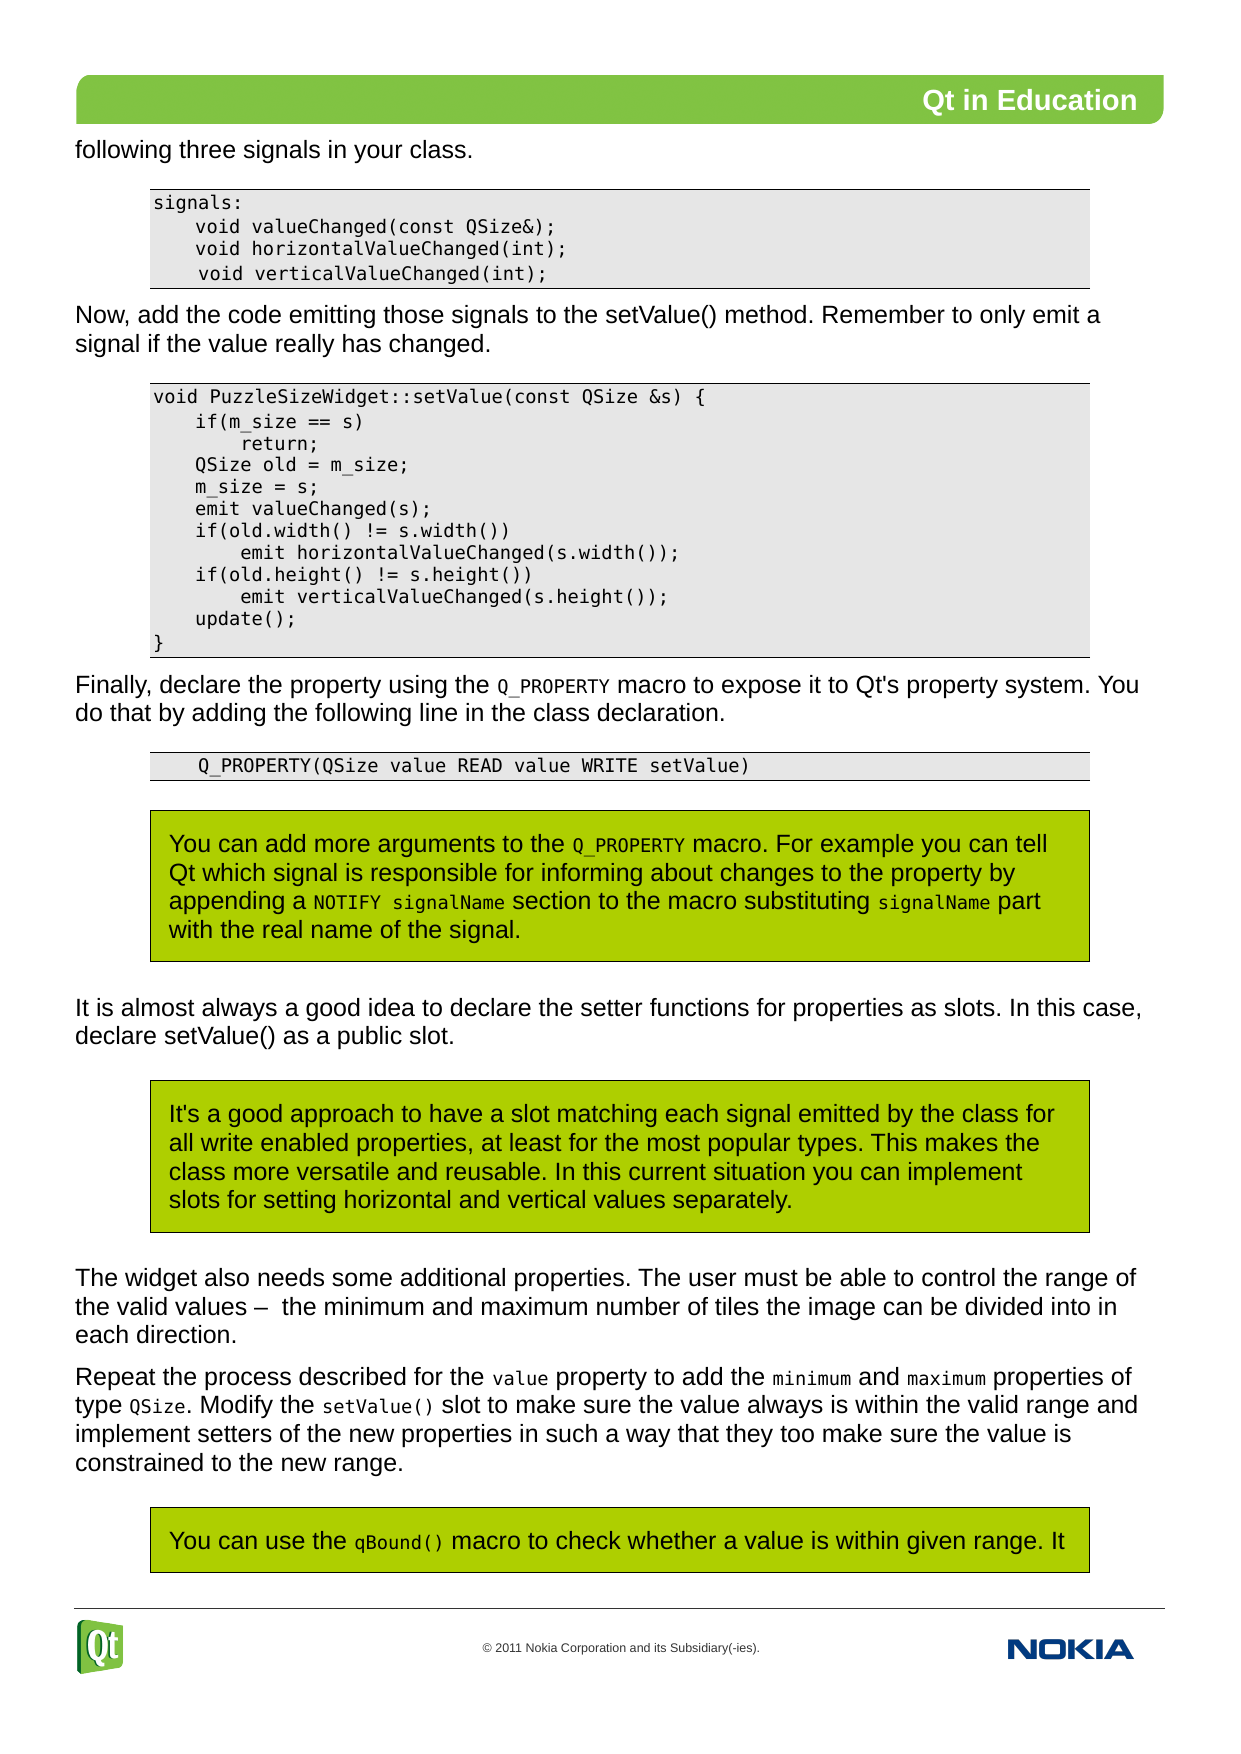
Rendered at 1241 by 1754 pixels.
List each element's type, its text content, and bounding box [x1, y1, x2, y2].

text m_size = s; [150, 476, 1090, 498]
text void horizontalValueChanged(int); [150, 238, 1090, 260]
text void valueChanged(const QSize&); [150, 216, 1090, 238]
text It's a good approach to have a slot matching each signal emitted by the class for all write enabled properties, at least for the most popular types. This makes the class more versatile and reusable. In this current situation you can implement slots for setting horizontal and vertical values separately. [151, 1081, 1089, 1232]
text Repeat the process described for the value property to add the minimum and maximum properties of type QSize. Modify the setValue() slot to make sure the value always is within the valid range and implement setters of the new properties in such a way that they too make sure the value is constrained to the new range. [75, 1362, 1165, 1477]
text void verticalValueChanged(int); [150, 260, 1090, 288]
text emit valueChanged(s); [150, 498, 1090, 520]
text void PuzzleSizeWidget::setValue(const QSize &s) { [150, 384, 1090, 411]
text if(m_size == s) [150, 411, 1090, 432]
text Finally, declare the property using the Q_PROPERTY macro to expose it to Qt's property system. You do that by adding the following line in the class declaration. [75, 669, 1165, 727]
text emit horizontalValueChanged(s.width()); [150, 542, 1090, 564]
text } [150, 629, 1090, 657]
picture [76, 75, 1164, 124]
picture [73, 1615, 127, 1679]
text You can add more arguments to the Q_PROPERTY macro. For example you can tell Qt which signal is responsible for informing about changes to the property by appending a NOTIFY signalName section to the macro substituting signalName part with the real name of the signal. [151, 811, 1089, 961]
text return; [150, 432, 1090, 454]
text It is almost always a good idea to declare the setter functions for properties as slots. In this case, declare setValue() as a public slot. [75, 993, 1165, 1050]
text if(old.width() != s.width()) [150, 520, 1090, 542]
text The widget also needs some additional properties. The user must be able to control the range of the valid values – the minimum and maximum number of tiles the image can be divided into in each direction. [75, 1263, 1165, 1349]
text update(); [150, 607, 1090, 629]
text QSize old = m_size; [150, 454, 1090, 476]
text emit verticalValueChanged(s.height()); [150, 586, 1090, 607]
picture [978, 1610, 1164, 1688]
text You can use the qBound() macro to check whether a value is within given range. It [151, 1508, 1089, 1572]
text Now, add the code emitting those signals to the setValue() method. Remember to only emit a signal if the value really has changed. [75, 300, 1165, 358]
text if(old.height() != s.height()) [150, 564, 1090, 586]
text following three signals in your class. [75, 135, 1165, 164]
text Q_PROPERTY(QSize value READ value WRITE setValue) [150, 753, 1090, 780]
text signals: [150, 190, 1090, 216]
